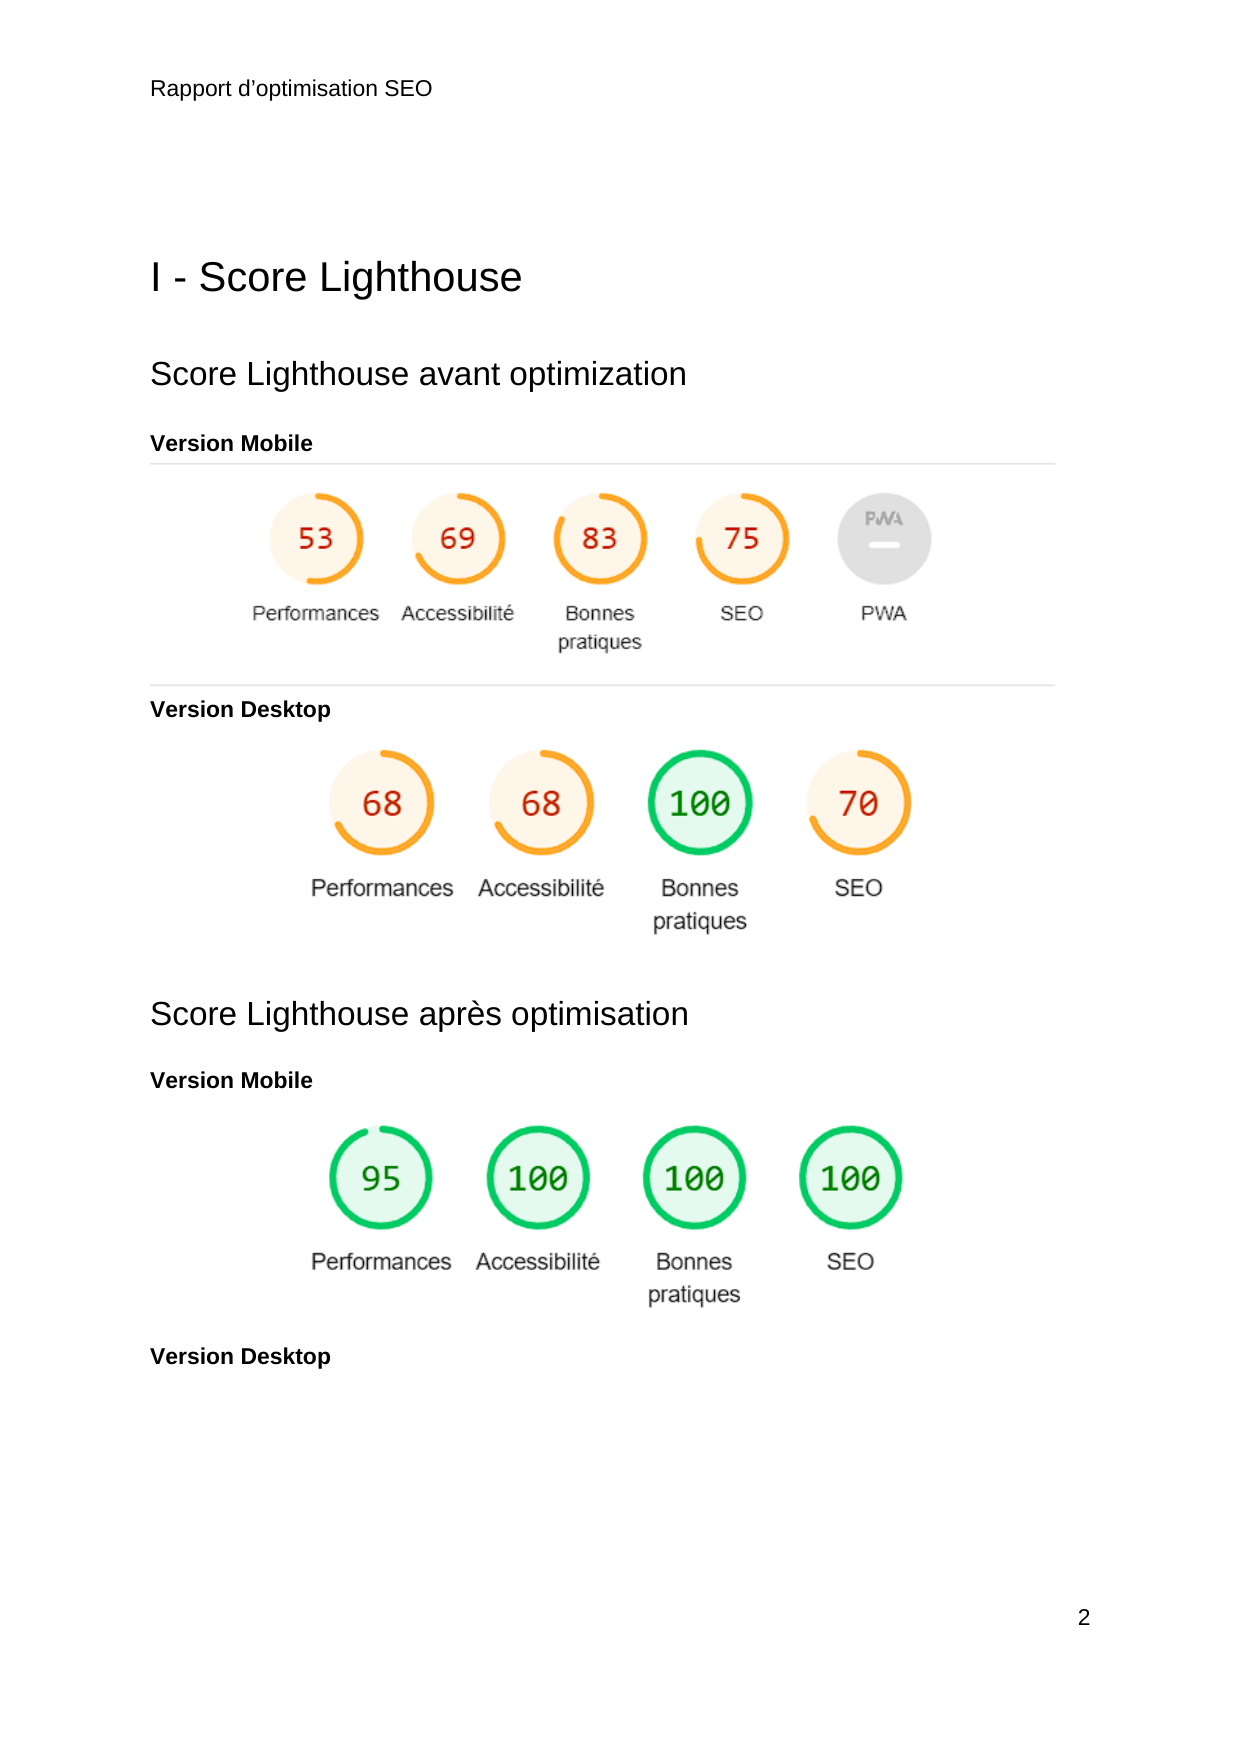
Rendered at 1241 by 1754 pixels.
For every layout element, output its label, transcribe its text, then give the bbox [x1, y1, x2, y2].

text Version Mobile [150, 430, 1090, 692]
text Version Desktop [150, 696, 1090, 722]
subtitle Score Lighthouse après optimisation [150, 994, 1090, 1032]
text Version Desktop [150, 1340, 1090, 1370]
subtitle I - Score Lighthouse [150, 252, 1090, 300]
text Version Mobile [150, 1067, 1090, 1093]
subtitle Score Lighthouse avant optimization [150, 354, 1090, 393]
